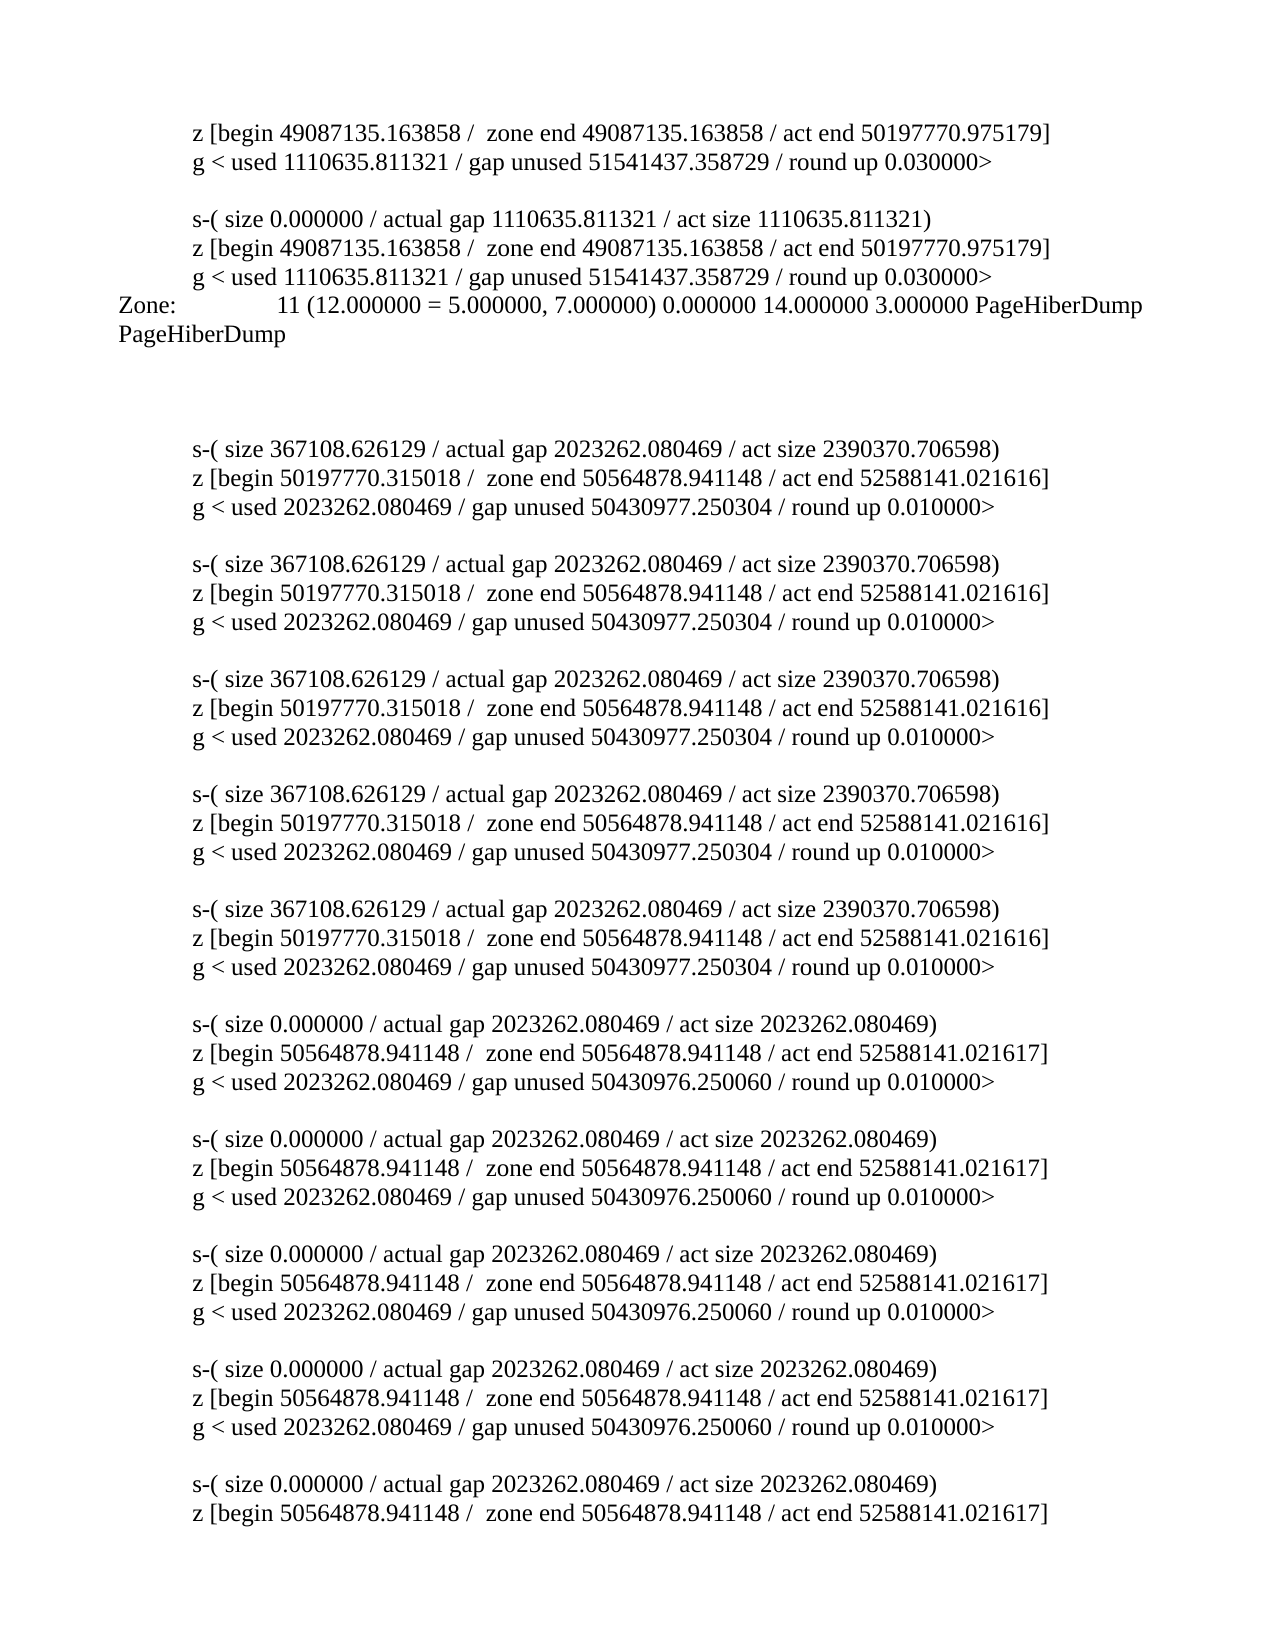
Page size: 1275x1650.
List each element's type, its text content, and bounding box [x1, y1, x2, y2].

text g < used 2023262.080469 / gap unused 50430976.250060 / round up 0.010000> [118, 1067, 1157, 1096]
text z [begin 50564878.941148 / zone end 50564878.941148 / act end 52588141.021617] [118, 1038, 1157, 1067]
text g < used 2023262.080469 / gap unused 50430977.250304 / round up 0.010000> [118, 837, 1157, 866]
text z [begin 50564878.941148 / zone end 50564878.941148 / act end 52588141.021617] [118, 1498, 1157, 1527]
text s-( size 0.000000 / actual gap 1110635.811321 / act size 1110635.811321) [118, 204, 1157, 233]
text z [begin 50197770.315018 / zone end 50564878.941148 / act end 52588141.021616] [118, 808, 1157, 837]
text g < used 1110635.811321 / gap unused 51541437.358729 / round up 0.030000> [118, 147, 1157, 176]
text g < used 2023262.080469 / gap unused 50430976.250060 / round up 0.010000> [118, 1182, 1157, 1211]
text z [begin 50564878.941148 / zone end 50564878.941148 / act end 52588141.021617] [118, 1153, 1157, 1182]
text s-( size 367108.626129 / actual gap 2023262.080469 / act size 2390370.706598) [118, 664, 1157, 693]
text g < used 1110635.811321 / gap unused 51541437.358729 / round up 0.030000> [118, 262, 1157, 291]
text g < used 2023262.080469 / gap unused 50430977.250304 / round up 0.010000> [118, 722, 1157, 751]
text z [begin 50564878.941148 / zone end 50564878.941148 / act end 52588141.021617] [118, 1383, 1157, 1412]
text z [begin 50564878.941148 / zone end 50564878.941148 / act end 52588141.021617] [118, 1268, 1157, 1297]
text z [begin 49087135.163858 / zone end 49087135.163858 / act end 50197770.975179] [118, 233, 1157, 262]
text g < used 2023262.080469 / gap unused 50430976.250060 / round up 0.010000> [118, 1412, 1157, 1441]
text g < used 2023262.080469 / gap unused 50430977.250304 / round up 0.010000> [118, 492, 1157, 521]
text z [begin 50197770.315018 / zone end 50564878.941148 / act end 52588141.021616] [118, 578, 1157, 607]
text s-( size 0.000000 / actual gap 2023262.080469 / act size 2023262.080469) [118, 1009, 1157, 1038]
text s-( size 367108.626129 / actual gap 2023262.080469 / act size 2390370.706598) [118, 779, 1157, 808]
text z [begin 49087135.163858 / zone end 49087135.163858 / act end 50197770.975179] [118, 118, 1157, 147]
text z [begin 50197770.315018 / zone end 50564878.941148 / act end 52588141.021616] [118, 463, 1157, 492]
text g < used 2023262.080469 / gap unused 50430976.250060 / round up 0.010000> [118, 1297, 1157, 1326]
text s-( size 0.000000 / actual gap 2023262.080469 / act size 2023262.080469) [118, 1239, 1157, 1268]
text g < used 2023262.080469 / gap unused 50430977.250304 / round up 0.010000> [118, 607, 1157, 636]
text s-( size 0.000000 / actual gap 2023262.080469 / act size 2023262.080469) [118, 1469, 1157, 1498]
text g < used 2023262.080469 / gap unused 50430977.250304 / round up 0.010000> [118, 952, 1157, 981]
text z [begin 50197770.315018 / zone end 50564878.941148 / act end 52588141.021616] [118, 923, 1157, 952]
text s-( size 367108.626129 / actual gap 2023262.080469 / act size 2390370.706598) [118, 549, 1157, 578]
text s-( size 367108.626129 / actual gap 2023262.080469 / act size 2390370.706598) [118, 894, 1157, 923]
text s-( size 0.000000 / actual gap 2023262.080469 / act size 2023262.080469) [118, 1354, 1157, 1383]
text s-( size 367108.626129 / actual gap 2023262.080469 / act size 2390370.706598) [118, 434, 1157, 463]
text Zone: 11 (12.000000 = 5.000000, 7.000000) 0.000000 14.000000 3.000000 PageHiberDump PageHiberDump [118, 291, 1157, 348]
text s-( size 0.000000 / actual gap 2023262.080469 / act size 2023262.080469) [118, 1124, 1157, 1153]
text z [begin 50197770.315018 / zone end 50564878.941148 / act end 52588141.021616] [118, 693, 1157, 722]
